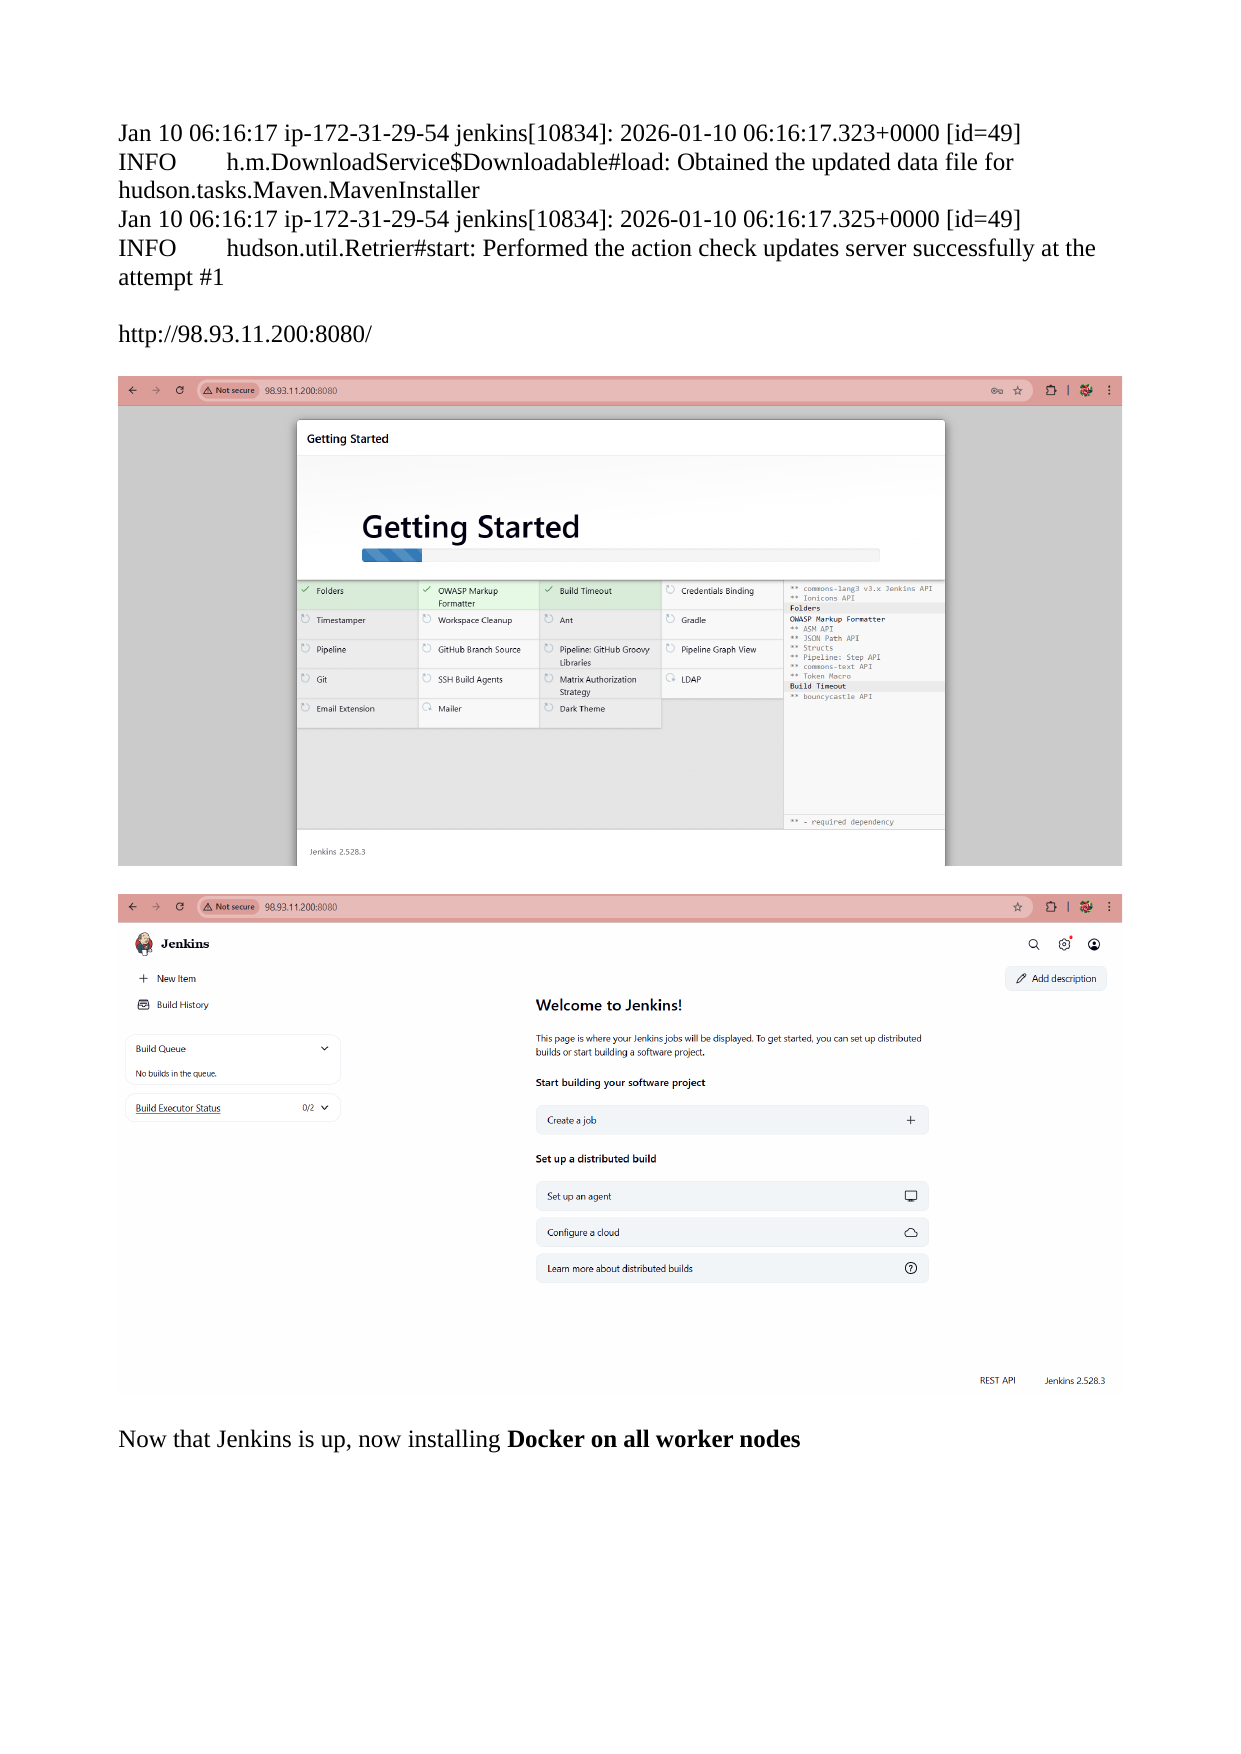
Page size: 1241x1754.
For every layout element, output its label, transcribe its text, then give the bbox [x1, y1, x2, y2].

text Jan 10 06:16:17 ip-172-31-29-54 jenkins[10834]: 2026-01-10 06:16:17.325+0000 [id=49] INFO hudson.util.Retrier#start: Performed the action check updates server successfully at the attempt #1 [118, 204, 1122, 291]
picture [118, 376, 1123, 866]
picture [118, 894, 1123, 1396]
text http://98.93.11.200:8080/ [118, 319, 1122, 348]
text Now that Jenkins is up, now installing Docker on all worker nodes [118, 1424, 1122, 1453]
text Jan 10 06:16:17 ip-172-31-29-54 jenkins[10834]: 2026-01-10 06:16:17.323+0000 [id=49] INFO h.m.DownloadService$Downloadable#load: Obtained the updated data file for hudson.tasks.Maven.MavenInstaller [118, 118, 1122, 204]
